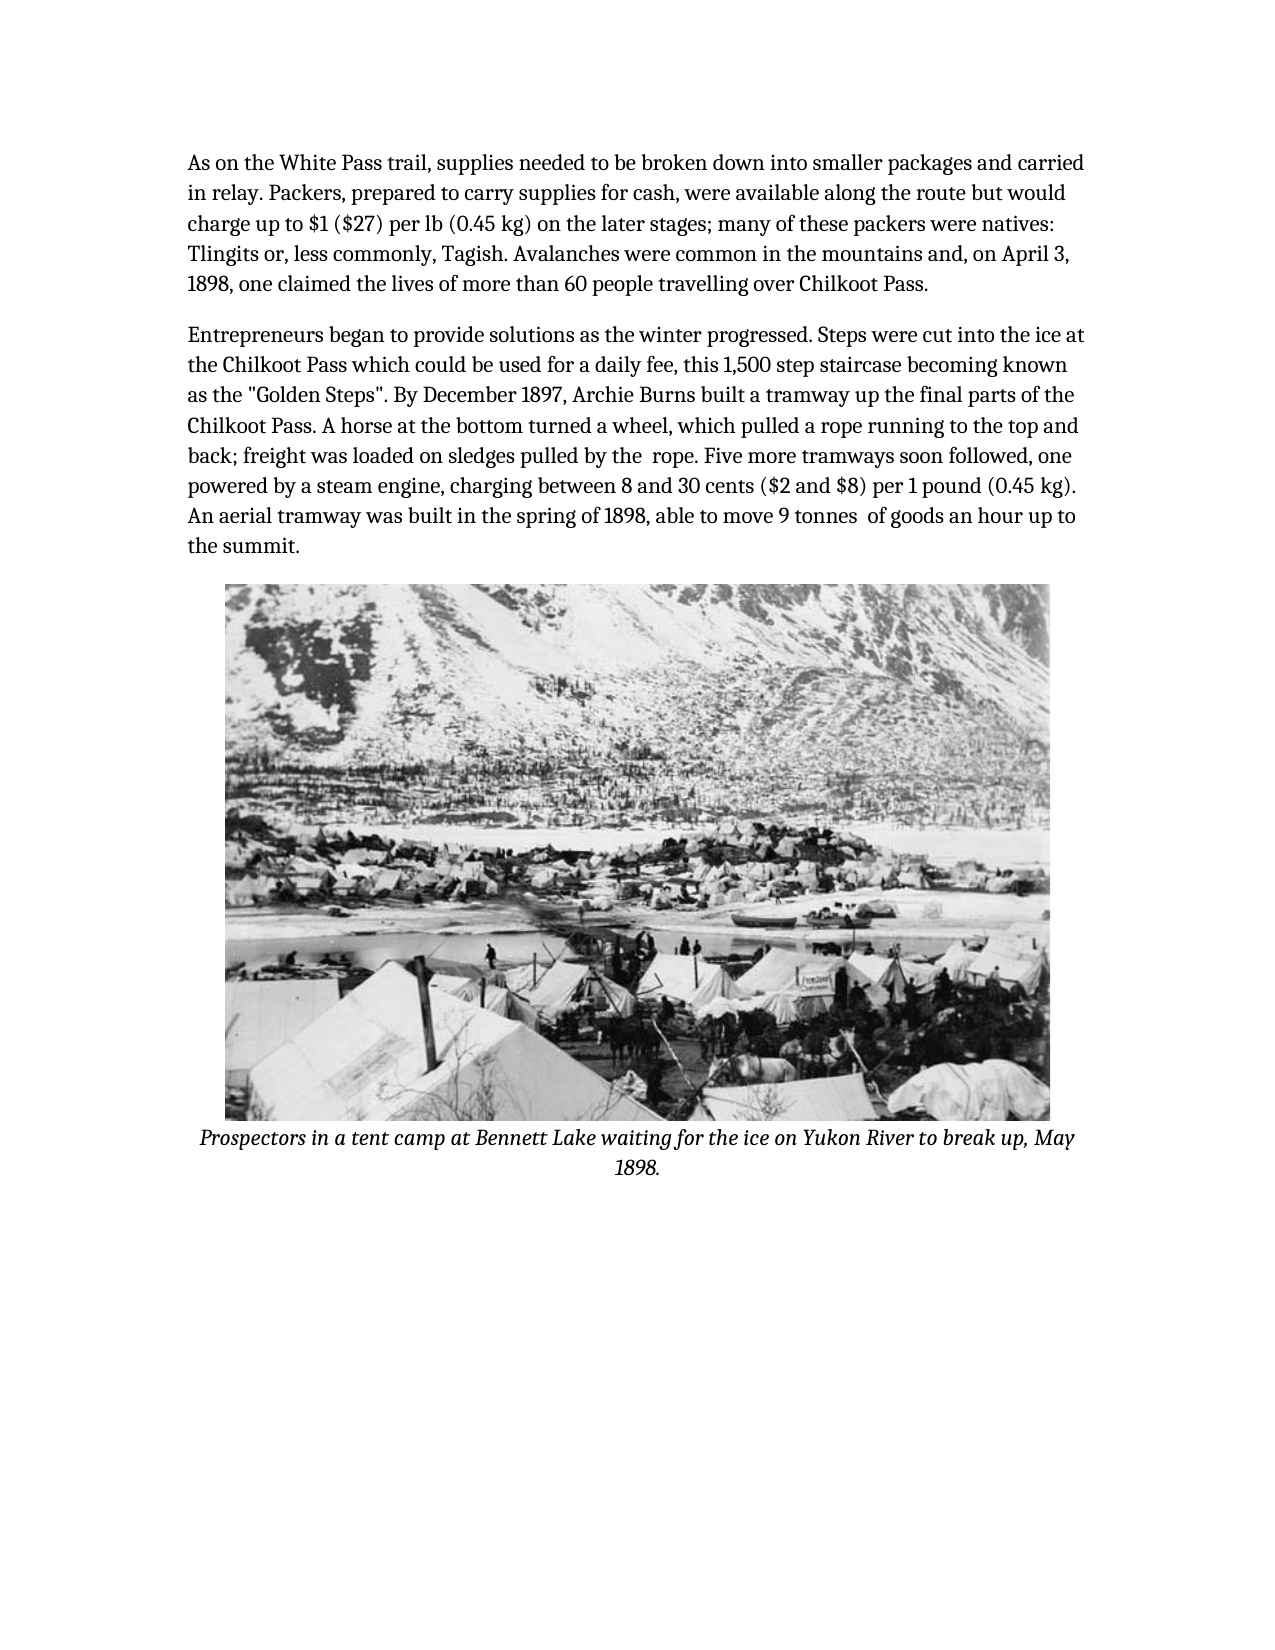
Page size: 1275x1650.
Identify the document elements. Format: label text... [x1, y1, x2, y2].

picture [225, 584, 1050, 1121]
text Entrepreneurs began to provide solutions as the winter progressed. Steps were cut into the ice at the Chilkoot Pass which could be used for a daily fee, this 1,500 step staircase becoming known as the "Golden Steps". By December 1897, Archie Burns built a tramway up the final parts of the Chilkoot Pass. A horse at the bottom turned a wheel, which pulled a rope running to the top and back; freight was loaded on sledges pulled by the rope. Five more tramways soon followed, one powered by a steam engine, charging between 8 and 30 cents ($2 and $8) per 1 pound (0.45 kg). An aerial tramway was built in the spring of 1898, able to move 9 tonnes of goods an hour up to the summit. [187, 322, 1087, 560]
text As on the White Pass trail, supplies needed to be broken down into smaller packages and carried in relay. Packers, prepared to carry supplies for cash, were available along the route but would charge up to $1 ($27) per lb (0.45 kg) on the later stages; many of these packers were natives: Tlingits or, less commonly, Tagish. Avalanches were common in the mountains and, on April 3, 1898, one claimed the lives of more than 60 people travelling over Chilkoot Pass. [187, 150, 1087, 297]
text Prospectors in a tent camp at Bennett Lake waiting for the ice on Yukon River to break up, May 1898. [187, 584, 1087, 1181]
